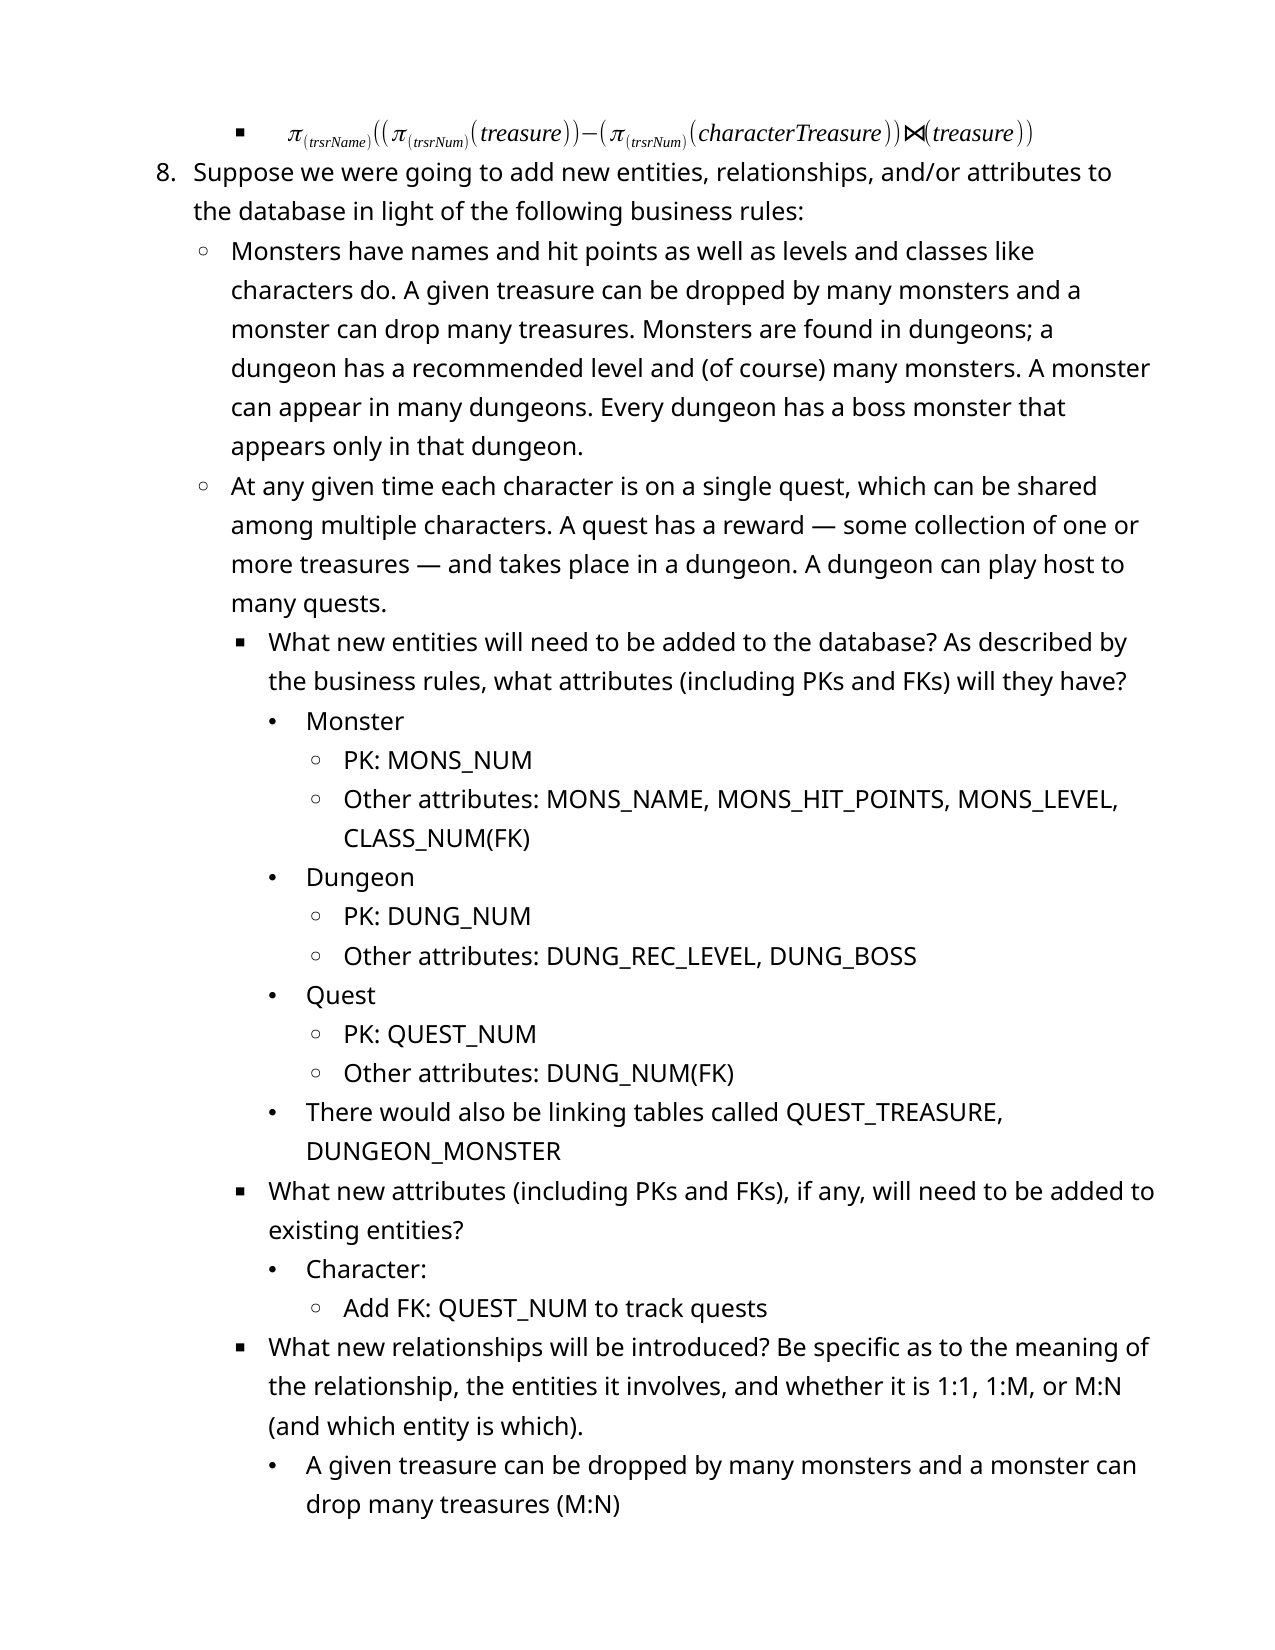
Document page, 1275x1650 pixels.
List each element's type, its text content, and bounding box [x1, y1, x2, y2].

list A given treasure can be dropped by many monsters and a monster can drop many treasures (M:N) [268, 1447, 1157, 1521]
list PK: MONS_NUM [306, 742, 1157, 776]
list What new attributes (including PKs and FKs), if any, will need to be added to existing entities? [231, 1173, 1157, 1246]
list Suppose we were going to add new entities, relationships, and/or attributes to the database in light of the following business rules: [156, 155, 1157, 228]
list Other attributes: DUNG_NUM(FK) [306, 1056, 1157, 1090]
list PK: QUEST_NUM [306, 1016, 1157, 1051]
list At any given time each character is on a single quest, which can be shared among multiple characters. A quest has a reward — some collection of one or more treasures — and takes place in a dungeon. A dungeon can play host to many quests. [193, 468, 1157, 620]
list What new relationships will be introduced? Be specific as to the meaning of the relationship, the entities it involves, and whether it is 1:1, 1:M, or M:N (and which entity is which). [231, 1330, 1157, 1442]
list Add FK: QUEST_NUM to track quests [306, 1291, 1157, 1325]
list Character: [268, 1251, 1157, 1286]
list What new entities will need to be added to the database? As described by the business rules, what attributes (including PKs and FKs) will they have? [231, 625, 1157, 698]
list Quest [268, 977, 1157, 1011]
list Dungeon [268, 860, 1157, 894]
list Monster [268, 703, 1157, 737]
list Other attributes: MONS_NAME, MONS_HIT_POINTS, MONS_LEVEL, CLASS_NUM(FK) [306, 781, 1157, 855]
list Other attributes: DUNG_REC_LEVEL, DUNG_BOSS [306, 938, 1157, 972]
list There would also be linking tables called QUEST_TREASURE, DUNGEON_MONSTER [268, 1095, 1157, 1168]
list PK: DUNG_NUM [306, 899, 1157, 933]
list Monsters have names and hit points as well as levels and classes like characters do. A given treasure can be dropped by many monsters and a monster can drop many treasures. Monsters are found in dungeons; a dungeon has a recommended level and (of course) many monsters. A monster can appear in many dungeons. Every dungeon has a boss monster that appears only in that dungeon. [193, 233, 1157, 463]
